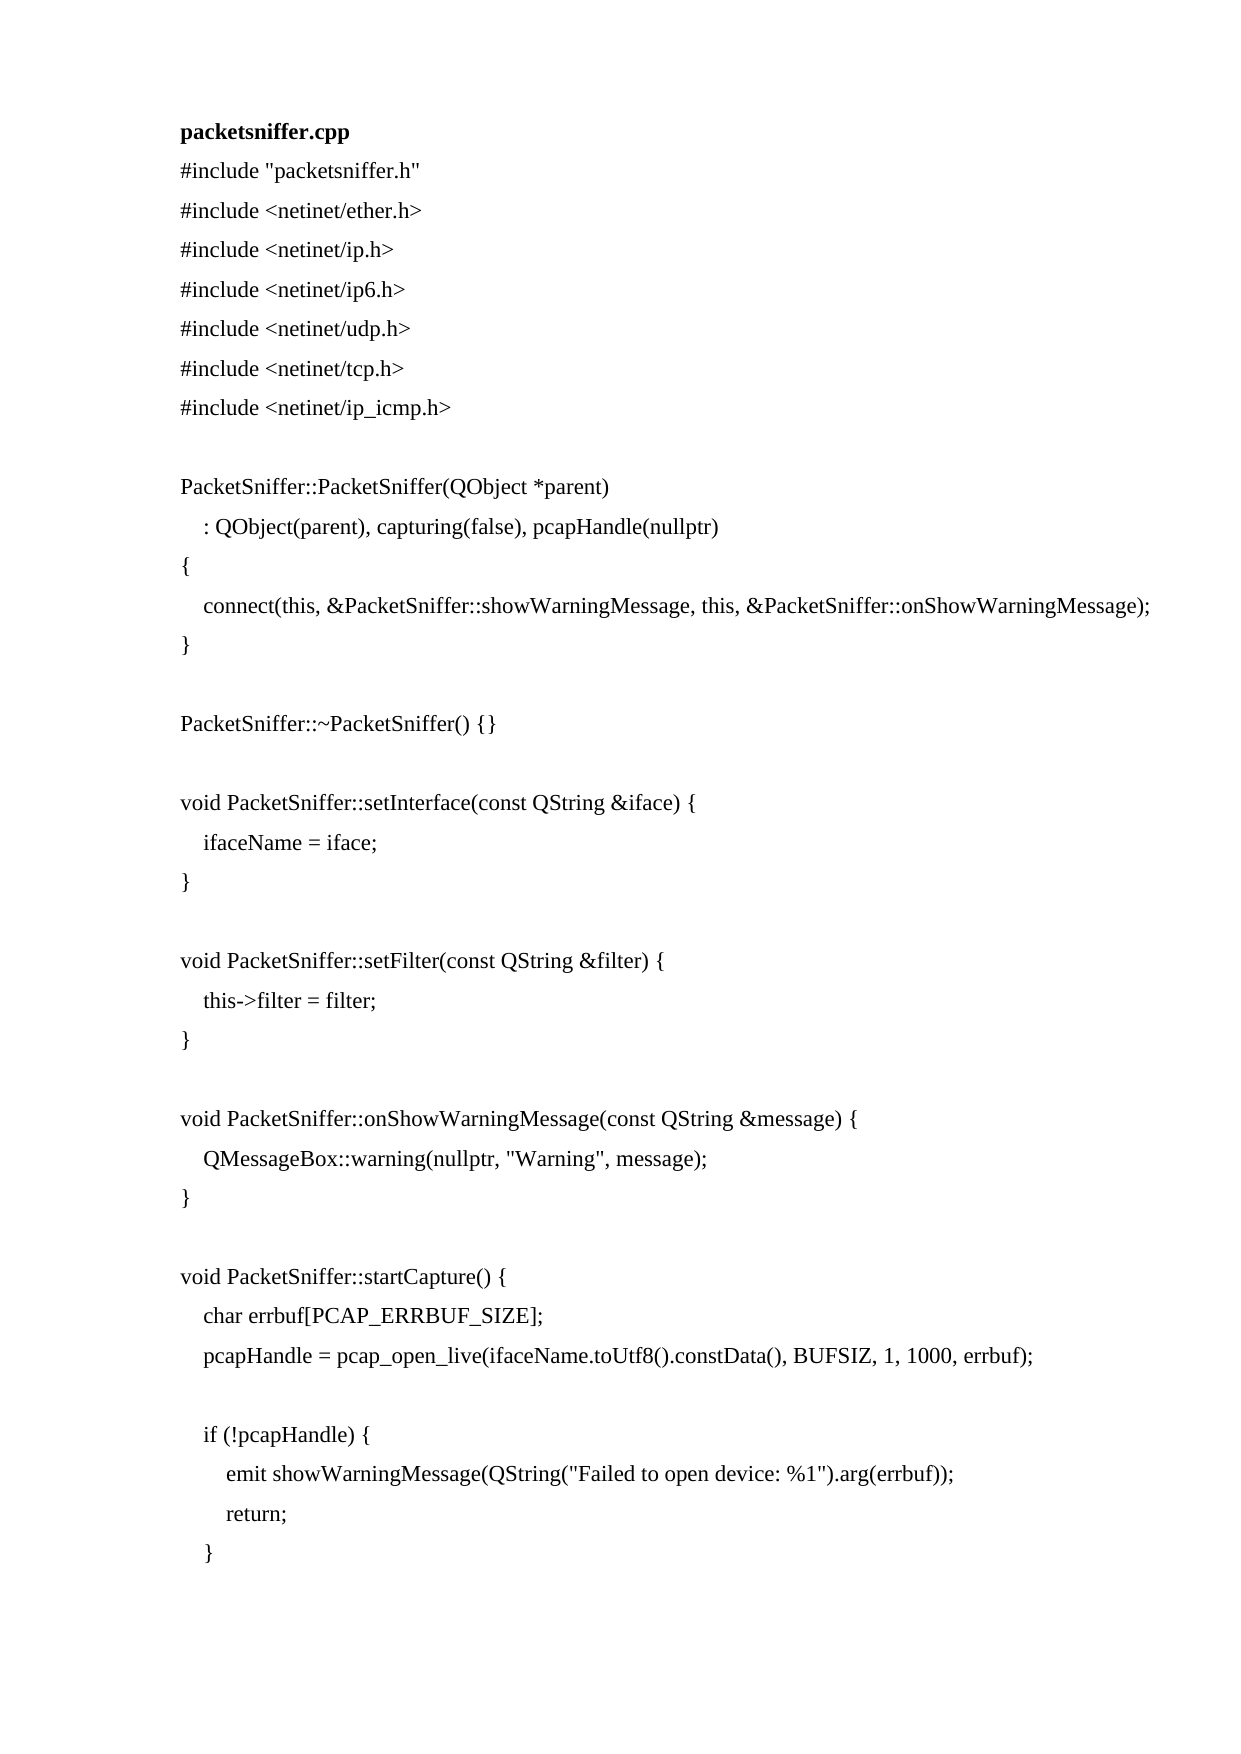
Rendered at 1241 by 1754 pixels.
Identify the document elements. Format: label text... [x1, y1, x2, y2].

text #include <netinet/ether.h> [180, 197, 1152, 223]
text ifaceName = iface; [180, 829, 1152, 855]
text } [180, 631, 1152, 658]
text return; [180, 1500, 1152, 1526]
text pcapHandle = pcap_open_live(ifaceName.toUtf8().constData(), BUFSIZ, 1, 1000, errbuf); [180, 1342, 1152, 1368]
text if (!pcapHandle) { [180, 1421, 1152, 1447]
text } [180, 1184, 1152, 1210]
text emit showWarningMessage(QString("Failed to open device: %1").arg(errbuf)); [180, 1460, 1152, 1487]
text void PacketSniffer::setFilter(const QString &filter) { [180, 947, 1152, 973]
text QMessageBox::warning(nullptr, "Warning", message); [180, 1144, 1152, 1171]
text { [180, 552, 1152, 579]
text #include <netinet/ip_icmp.h> [180, 394, 1152, 421]
text #include <netinet/ip6.h> [180, 276, 1152, 302]
text packetsniffer.cpp [180, 118, 1152, 144]
text PacketSniffer::~PacketSniffer() {} [180, 710, 1152, 737]
text void PacketSniffer::startCapture() { [180, 1263, 1152, 1289]
text this->filter = filter; [180, 987, 1152, 1013]
text void PacketSniffer::setInterface(const QString &iface) { [180, 789, 1152, 816]
text #include "packetsniffer.h" [180, 158, 1152, 184]
text #include <netinet/ip.h> [180, 237, 1152, 263]
text char errbuf[PCAP_ERRBUF_SIZE]; [180, 1302, 1152, 1329]
text } [180, 868, 1152, 894]
text : QObject(parent), capturing(false), pcapHandle(nullptr) [180, 513, 1152, 539]
text } [180, 1026, 1152, 1052]
text } [180, 1539, 1152, 1566]
text void PacketSniffer::onShowWarningMessage(const QString &message) { [180, 1105, 1152, 1131]
text #include <netinet/tcp.h> [180, 355, 1152, 381]
text connect(this, &PacketSniffer::showWarningMessage, this, &PacketSniffer::onShowWarningMessage); [180, 592, 1152, 618]
text #include <netinet/udp.h> [180, 316, 1152, 342]
text PacketSniffer::PacketSniffer(QObject *parent) [180, 473, 1152, 500]
